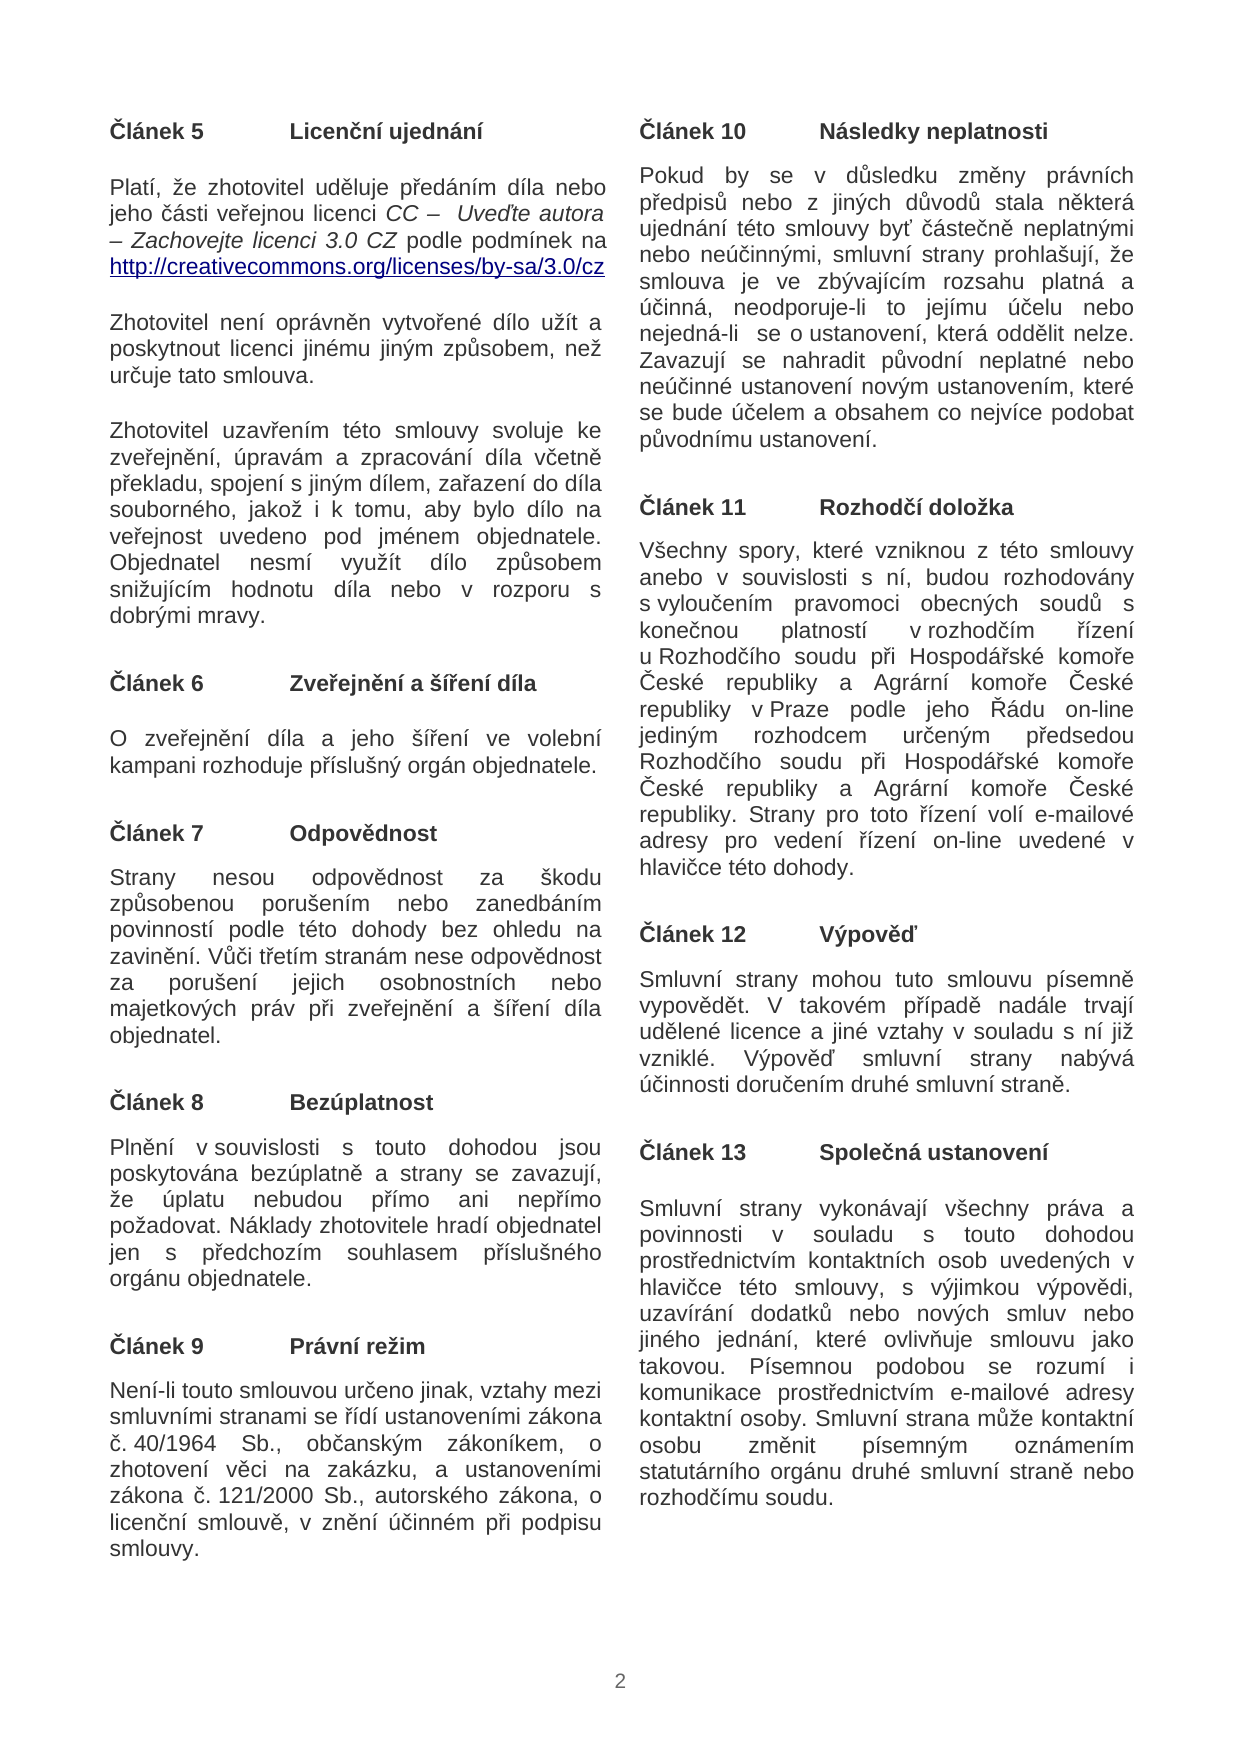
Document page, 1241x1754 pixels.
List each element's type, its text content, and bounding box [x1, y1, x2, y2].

text Není-li touto smlouvou určeno jinak, vztahy mezi smluvními stranami se řídí ustanoveními zákona č. 40/1964 Sb., občanským zákoníkem, o zhotovení věci na zakázku, a ustanoveními zákona č. 121/2000 Sb., autorského zákona, o licenční smlouvě, v znění účinném při podpisu smlouvy. [109, 1377, 602, 1561]
text O zveřejnění díla a jeho šíření ve volební kampani rozhoduje příslušný orgán objednatele. [109, 725, 602, 778]
text Zhotovitel uzavřením této smlouvy svoluje ke zveřejnění, úpravám a zpracování díla včetně překladu, spojení s jiným dílem, zařazení do díla souborného, jakož i k tomu, aby bylo dílo na veřejnost uvedeno pod jménem objednatele. Objednatel nesmí využít dílo způsobem snižujícím hodnotu díla nebo v rozporu s dobrými mravy. [109, 417, 602, 628]
subtitle Právní režim [109, 1333, 602, 1359]
subtitle Následky neplatnosti [639, 118, 1134, 144]
subtitle Odpovědnost [109, 819, 602, 846]
subtitle Rozhodčí doložka [639, 493, 1134, 520]
subtitle Zveřejnění a šíření díla [109, 669, 602, 696]
text Platí, že zhotovitel uděluje předáním díla nebo jeho části veřejnou licenci CC – Uveďte autora – Zachovejte licenci 3.0 CZ podle podmínek na http://creativecommons.org/licenses/by-sa/3.0/cz [109, 174, 607, 279]
text Smluvní strany mohou tuto smlouvu písemně vypovědět. V takovém případě nadále trvají udělené licence a jiné vztahy v souladu s ní již vzniklé. Výpověď smluvní strany nabývá účinnosti doručením druhé smluvní straně. [639, 966, 1134, 1097]
text Všechny spory, které vzniknou z této smlouvy anebo v souvislosti s ní, budou rozhodovány s vyloučením pravomoci obecných soudů s konečnou platností v rozhodčím řízení u Rozhod­čího soudu při Hospodářské komoře České republiky a Agrární komoře České republiky v Praze podle jeho Řádu on-line jediným rozhodcem určeným předsedou Rozhodčího soudu při Hospodářské komoře České republiky a Agrární komoře České republiky. Strany pro toto řízení volí e-mailové adresy pro vedení řízení on-line uvedené v hlavičce této dohody. [639, 537, 1134, 880]
text Smluvní strany vykonávají všechny práva a povinnosti v souladu s touto dohodou prostřednictvím kontaktních osob uvedených v hlavičce této smlouvy, s výjimkou výpovědi, uzavírání dodatků nebo nových smluv nebo jiného jednání, které ovlivňuje smlouvu jako takovou. Písemnou podobou se rozumí i komunikace prostřednictvím e-mailové adresy kontaktní osoby. Smluvní strana může kontaktní osobu změnit písemným oznámením statutárního orgánu druhé smluvní straně nebo rozhodčímu soudu. [639, 1194, 1134, 1511]
subtitle Společná ustanovení [639, 1139, 1134, 1165]
subtitle Licenční ujednání [109, 118, 602, 144]
subtitle Bezúplatnost [109, 1089, 602, 1116]
text Strany nesou odpovědnost za škodu způsobenou porušením nebo zanedbáním povinností podle této dohody bez ohledu na zavinění. Vůči třetím stranám nese odpovědnost za porušení jejich osobnostních nebo majetkových práv při zveřejnění a šíření díla objednatel. [109, 863, 602, 1048]
text Pokud by se v důsledku změny právních předpisů nebo z jiných důvodů stala některá ujednání této smlouvy byť částečně neplatnými nebo neúčinnými, smluvní strany prohlašují, že smlouva je ve zbývajícím rozsahu platná a účinná, neodporuje-li to jejímu účelu nebo nejedná-li se o ustanovení, která oddělit nelze. Zavazují se nahradit původní neplatné nebo neúčinné ustanovení novým ustanovením, které se bude účelem a obsahem co nejvíce podobat původnímu ustanovení. [639, 162, 1134, 452]
text Plnění v souvislosti s touto dohodou jsou poskytována bezúplatně a strany se zavazují, že úplatu nebudou přímo ani nepřímo požadovat. Náklady zhotovitele hradí objednatel jen s předchozím souhlasem příslušného orgánu objednatele. [109, 1133, 602, 1292]
text Zhotovitel není oprávněn vytvořené dílo užít a poskytnout licenci jinému jiným způsobem, než určuje tato smlouva. [109, 309, 602, 388]
subtitle Výpověď [639, 921, 1134, 948]
